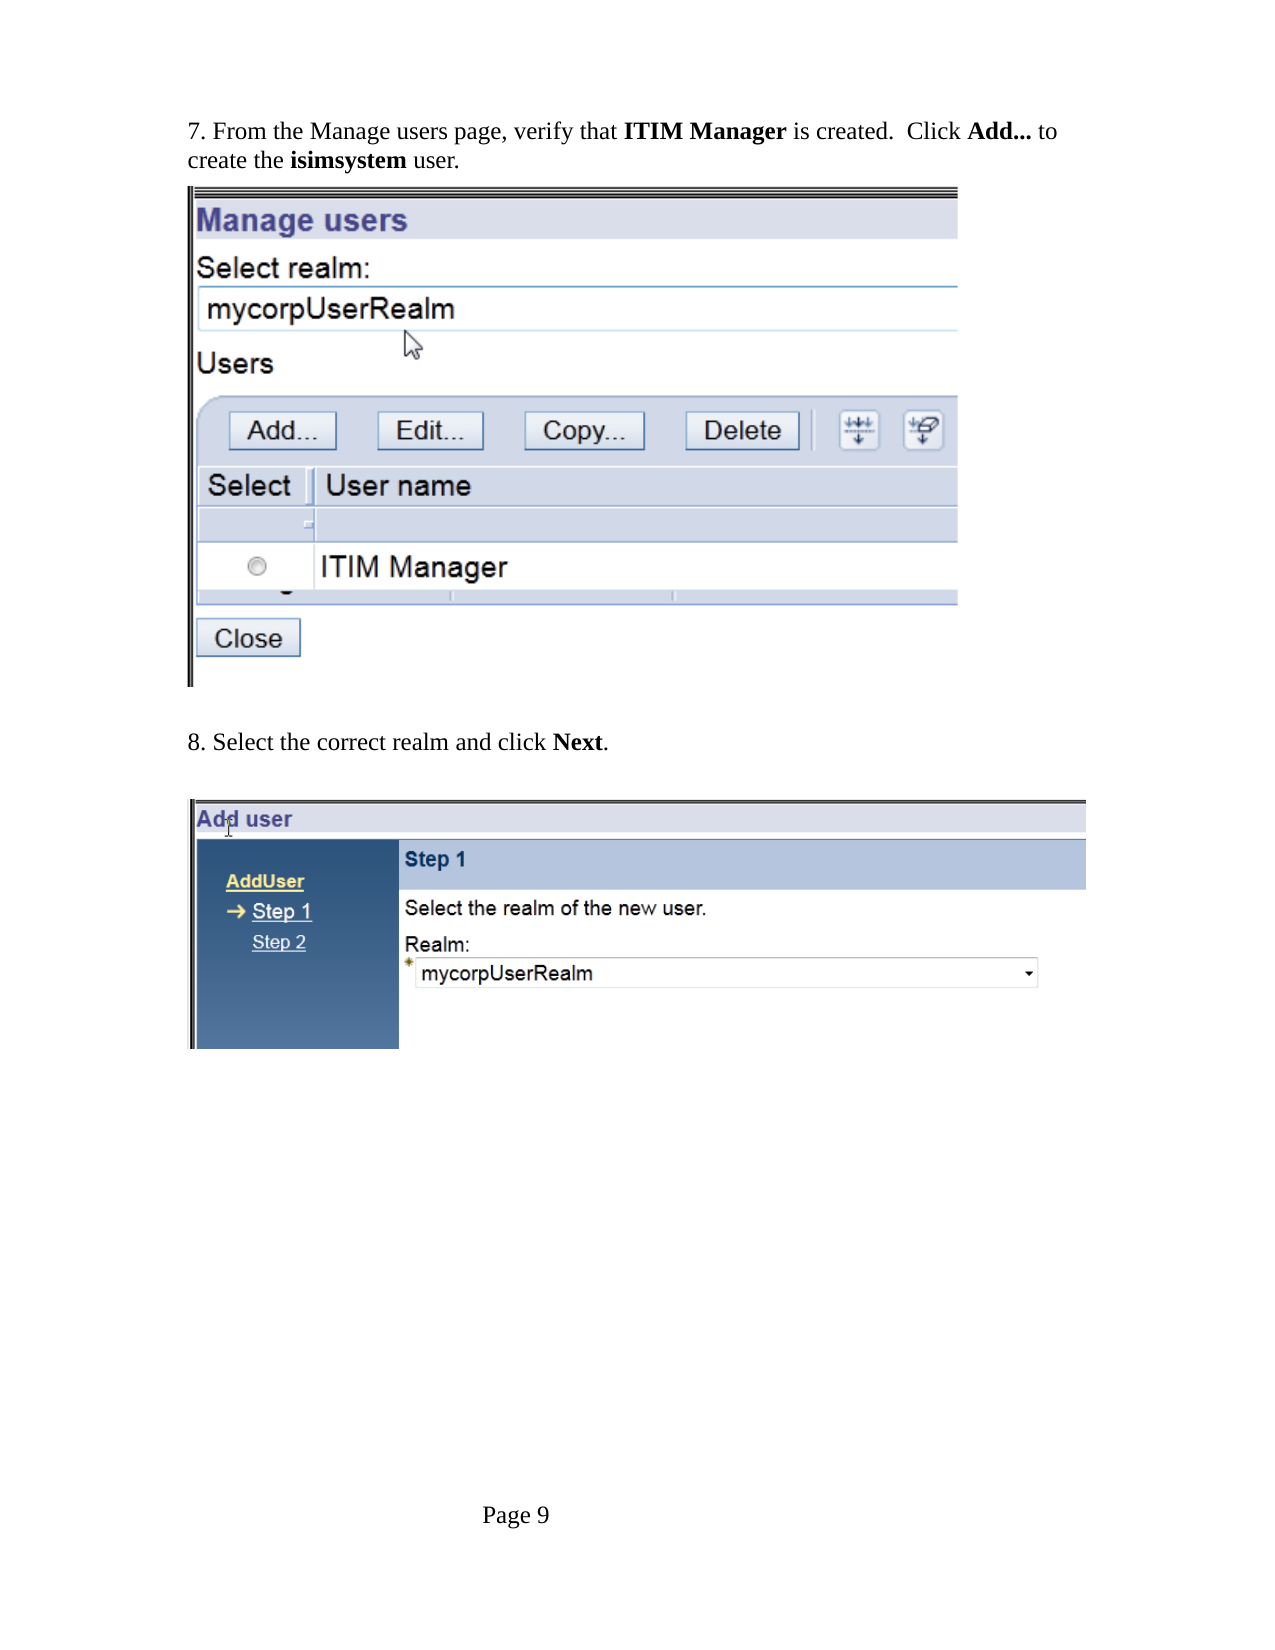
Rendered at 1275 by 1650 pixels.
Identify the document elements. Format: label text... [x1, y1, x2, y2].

text 8. Select the correct realm and click Next. [187, 727, 1087, 756]
text 7. From the Manage users page, verify that ITIM Manager is created. Click Add... to create the isimsystem user. [187, 116, 1087, 174]
